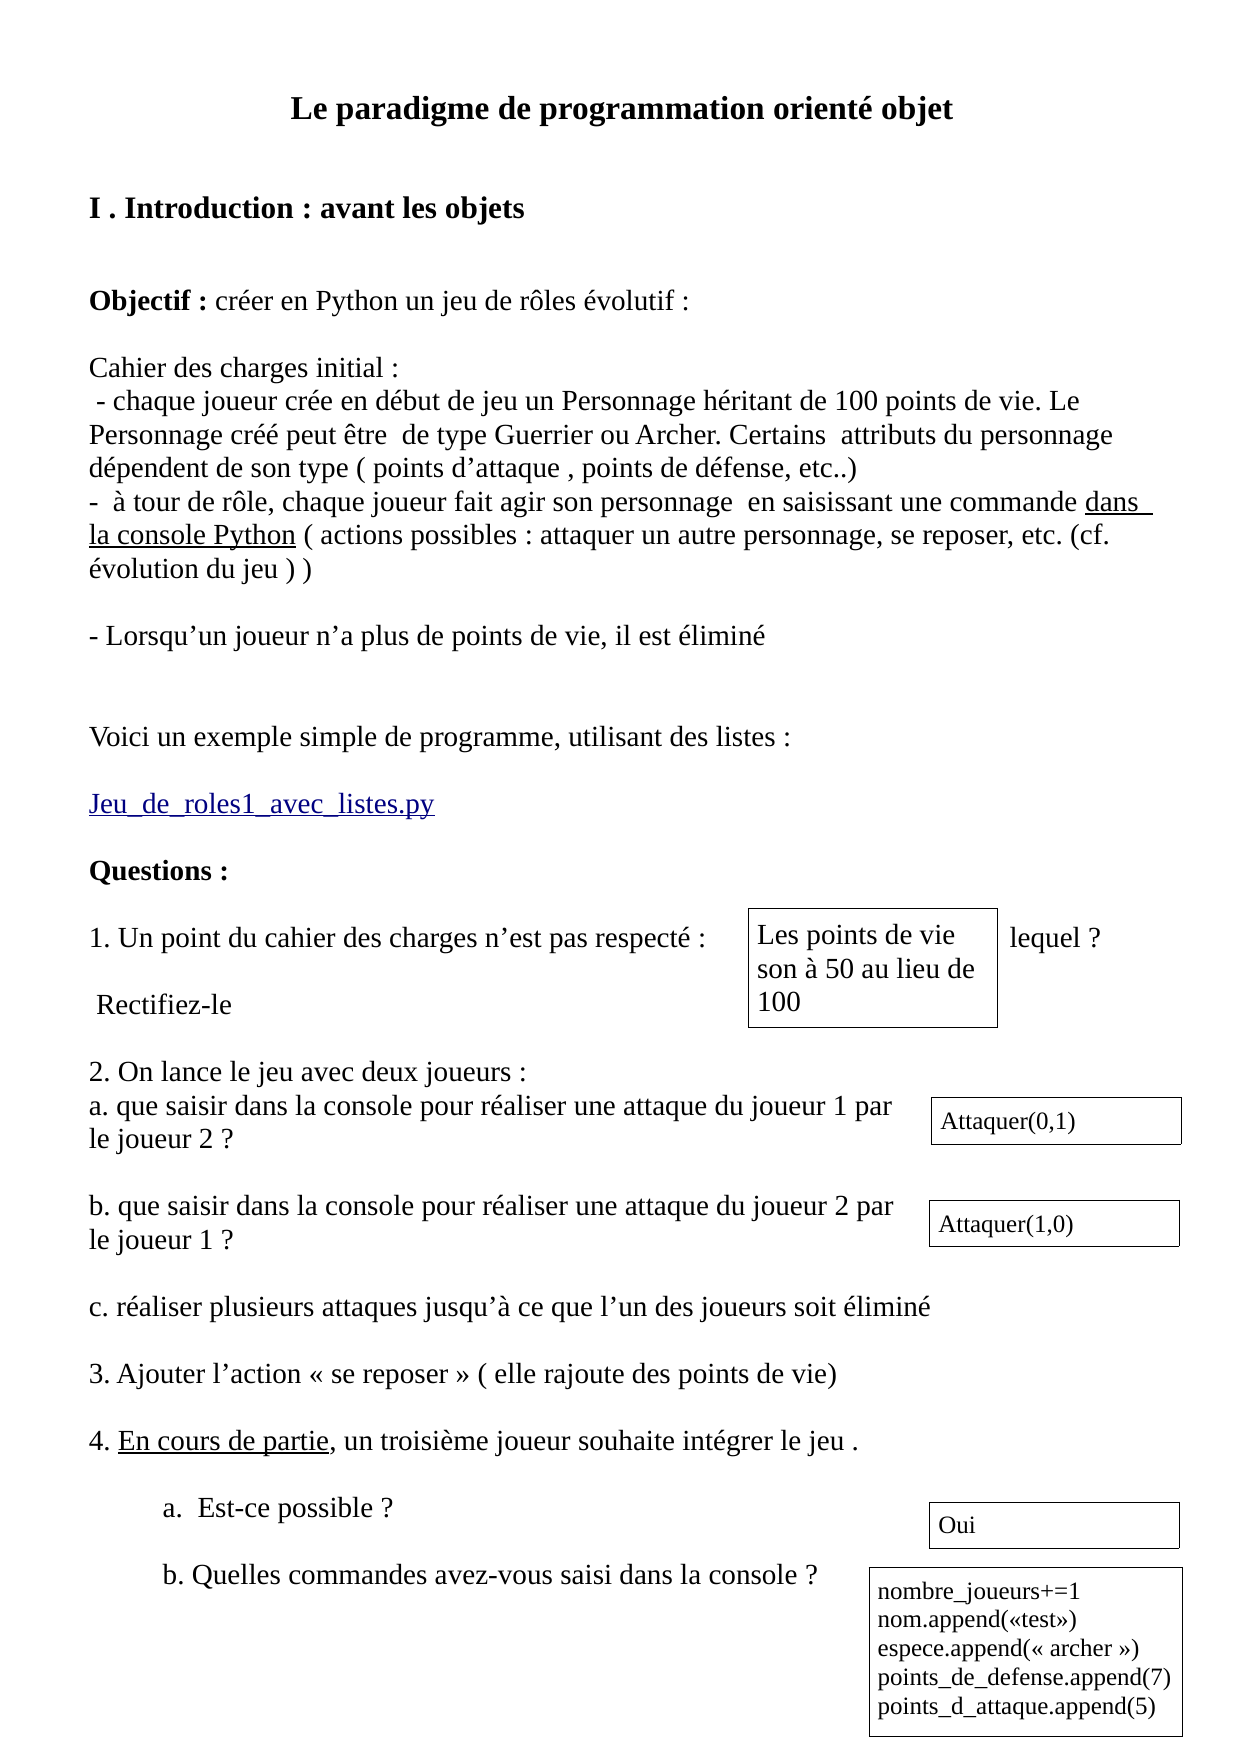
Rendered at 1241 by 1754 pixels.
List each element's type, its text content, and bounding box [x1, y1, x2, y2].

text Les points de vie son à 50 au lieu de 100 [757, 917, 988, 1018]
text Questions : [88, 853, 1163, 886]
text Voici un exemple simple de programme, utilisant des listes : [88, 719, 1163, 752]
text 2. On lance le jeu avec deux joueurs : [88, 1054, 1163, 1088]
text points_de_defense.append(7) [877, 1662, 1173, 1691]
text b. Quelles commandes avez-vous saisi dans la console ? [88, 1557, 1163, 1591]
text a. que saisir dans la console pour réaliser une attaque du joueur 1 par le joueur 2 ? [88, 1088, 1163, 1155]
text a. Est-ce possible ? [88, 1490, 1163, 1524]
text lequel ? [998, 920, 1163, 987]
text b. que saisir dans la console pour réaliser une attaque du joueur 2 par le joueur 1 ? [930, 1201, 1179, 1246]
text a. que saisir dans la console pour réaliser une attaque du joueur 1 par le joueur 2 ? [932, 1098, 1181, 1144]
text I . Introduction : avant les objets [88, 189, 1163, 225]
text 3. Ajouter l’action « se reposer » ( elle rajoute des points de vie) [88, 1356, 1163, 1389]
text espece.append(« archer ») [877, 1633, 1173, 1662]
text nombre_joueurs+=1 [877, 1576, 1173, 1604]
text Attaquer(1,0) [938, 1209, 1170, 1237]
text Objectif : créer en Python un jeu de rôles évolutif : [88, 283, 1163, 316]
text c. réaliser plusieurs attaques jusqu’à ce que l’un des joueurs soit éliminé [88, 1289, 1163, 1322]
text points_d_attaque.append(5) [877, 1691, 1173, 1719]
text [998, 987, 1163, 1021]
text Attaquer(0,1) [940, 1106, 1172, 1135]
text Rectifiez-le [88, 987, 748, 1021]
text nom.append(«test») [877, 1604, 1173, 1633]
text Jeu_de_roles1_avec_listes.py [88, 786, 1163, 819]
text Cahier des charges initial : [88, 350, 1163, 383]
text - Lorsqu’un joueur n’a plus de points de vie, il est éliminé [88, 618, 1163, 652]
text b. que saisir dans la console pour réaliser une attaque du joueur 2 par le joueur 1 ? [88, 1188, 1163, 1255]
text 1. Un point du cahier des charges n’est pas respecté : [88, 920, 748, 987]
text - à tour de rôle, chaque joueur fait agir son personnage en saisissant une commande dans la console Python ( actions possibles : attaquer un autre personnage, se reposer, etc. (cf. évolution du jeu ) ) [88, 484, 1163, 584]
text 4. En cours de partie, un troisième joueur souhaite intégrer le jeu . [88, 1423, 1163, 1457]
text a. Est-ce possible ? [930, 1503, 1179, 1548]
text - chaque joueur crée en début de jeu un Personnage héritant de 100 points de vie. Le Personnage créé peut être de type Guerrier ou Archer. Certains attributs du personnage dépendent de son type ( points d’attaque , points de défense, etc..) [88, 383, 1163, 484]
text Le paradigme de programmation orienté objet [88, 88, 1163, 127]
text Oui [938, 1511, 1170, 1539]
